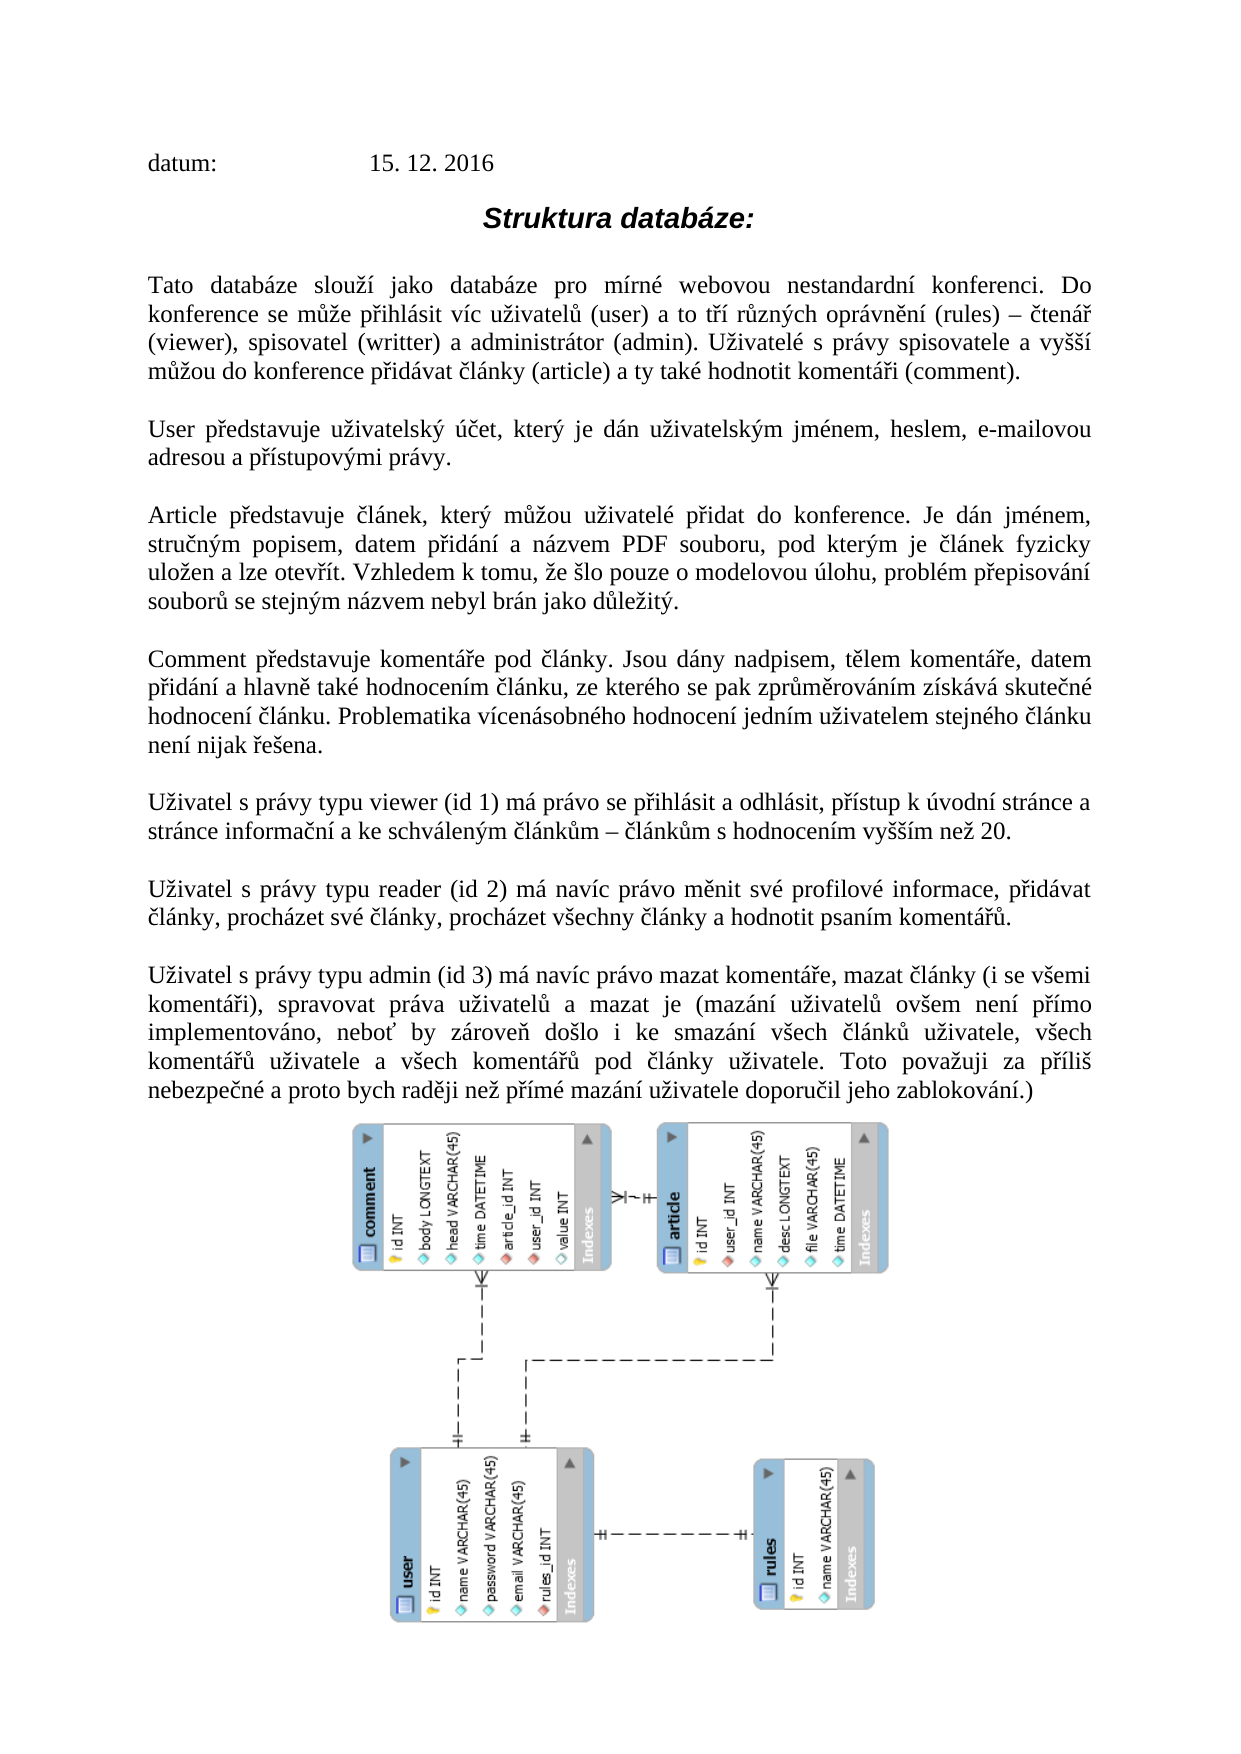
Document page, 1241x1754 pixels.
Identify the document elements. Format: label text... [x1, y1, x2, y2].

text datum: 15. 12. 2016 [148, 148, 1093, 176]
text Article představuje článek, který můžou uživatelé přidat do konference. Je dán jménem, stručným popisem, datem přidání a názvem PDF souboru, pod kterým je článek fyzicky uložen a lze otevřít. Vzhledem k tomu, že šlo pouze o modelovou úlohu, problém přepisování souborů se stejným názvem nebyl brán jako důležitý. [148, 500, 1093, 615]
text Comment představuje komentáře pod články. Jsou dány nadpisem, tělem komentáře, datem přidání a hlavně také hodnocením článku, ze kterého se pak zprůměrováním získává skutečné hodnocení článku. Problematika vícenásobného hodnocení jedním uživatelem stejného článku není nijak řešena. [148, 644, 1093, 759]
text Uživatel s právy typu reader (id 2) má navíc právo měnit své profilové informace, přidávat články, procházet své články, procházet všechny články a hodnotit psaním komentářů. [148, 874, 1093, 931]
text Uživatel s právy typu viewer (id 1) má právo se přihlásit a odhlásit, přístup k úvodní stránce a stránce informační a ke schváleným článkům – článkům s hodnocením vyšším než 20. [148, 787, 1093, 845]
text Tato databáze slouží jako databáze pro mírné webovou nestandardní konferenci. Do konference se může přihlásit víc uživatelů (user) a to tří různých oprávnění (rules) – čtenář (viewer), spisovatel (writter) a administrátor (admin). Uživatelé s právy spisovatele a vyšší můžou do konference přidávat články (article) a ty také hodnotit komentáři (comment). [148, 270, 1093, 385]
subtitle Struktura databáze: [148, 201, 1093, 235]
text Uživatel s právy typu admin (id 3) má navíc právo mazat komentáře, mazat články (i se všemi komentáři), spravovat práva uživatelů a mazat je (mazání uživatelů ovšem není přímo implementováno, neboť by zároveň došlo i ke smazání všech článků uživatele, všech komentářů uživatele a všech komentářů pod články uživatele. Toto považuji za příliš nebezpečné a proto bych raději než přímé mazání uživatele doporučil jeho zablokování.) [148, 960, 1093, 1104]
text User představuje uživatelský účet, který je dán uživatelským jménem, heslem, e-mailovou adresou a přístupovými právy. [148, 414, 1093, 471]
picture [340, 1111, 900, 1635]
